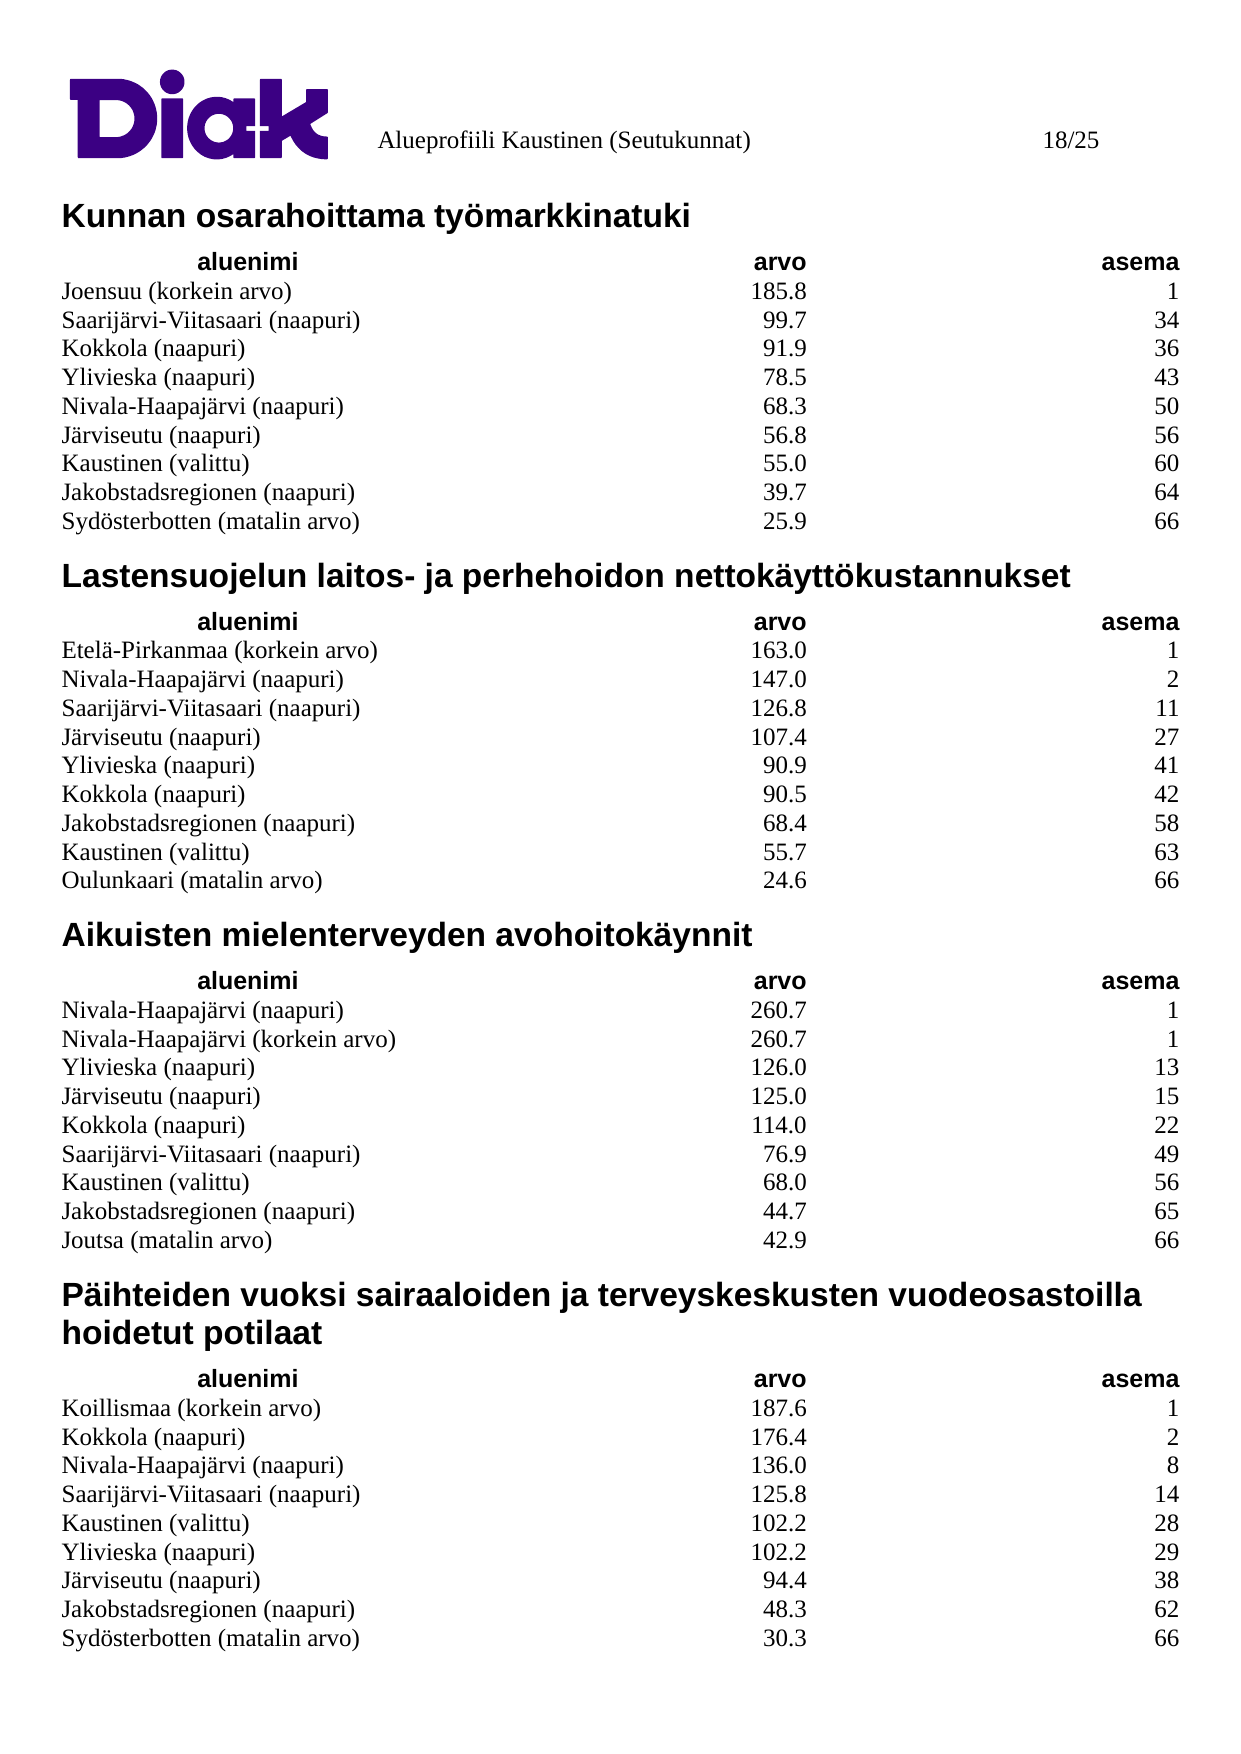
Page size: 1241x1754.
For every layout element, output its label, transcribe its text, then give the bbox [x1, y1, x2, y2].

table_header aluenimi [61, 966, 434, 995]
table_cell Sydösterbotten (matalin arvo) [61, 1623, 434, 1652]
table_cell 14 [806, 1479, 1179, 1508]
table_cell 34 [806, 305, 1179, 333]
table_header arvo [434, 607, 806, 636]
table_cell 125.8 [434, 1479, 806, 1508]
table_cell 64 [806, 477, 1179, 506]
table_cell Nivala-Haapajärvi (naapuri) [61, 664, 434, 693]
table_cell 176.4 [434, 1422, 806, 1451]
table_cell Nivala-Haapajärvi (korkein arvo) [61, 1024, 434, 1052]
table_cell 91.9 [434, 334, 806, 362]
table_cell 63 [806, 837, 1179, 866]
table_cell Ylivieska (naapuri) [61, 1053, 434, 1081]
table_cell 25.9 [434, 506, 806, 535]
table_cell Etelä-Pirkanmaa (korkein arvo) [61, 636, 434, 664]
table_cell 58 [806, 808, 1179, 837]
table_header asema [806, 607, 1179, 636]
table_cell 55.0 [434, 449, 806, 477]
table_cell 114.0 [434, 1110, 806, 1139]
table_cell Nivala-Haapajärvi (naapuri) [61, 995, 434, 1024]
table_cell Kaustinen (valittu) [61, 1508, 434, 1537]
table_header aluenimi [61, 1364, 434, 1393]
table_cell Ylivieska (naapuri) [61, 362, 434, 391]
table_cell 42.9 [434, 1225, 806, 1254]
table_cell Oulunkaari (matalin arvo) [61, 866, 434, 894]
table_cell Kaustinen (valittu) [61, 449, 434, 477]
table_cell Nivala-Haapajärvi (naapuri) [61, 391, 434, 420]
table_cell Ylivieska (naapuri) [61, 751, 434, 779]
table_cell 43 [806, 362, 1179, 391]
table_cell Saarijärvi-Viitasaari (naapuri) [61, 1479, 434, 1508]
table_cell 90.9 [434, 751, 806, 779]
table_cell 8 [806, 1451, 1179, 1479]
table_cell 30.3 [434, 1623, 806, 1652]
table_cell 102.2 [434, 1508, 806, 1537]
table_cell Jakobstadsregionen (naapuri) [61, 1594, 434, 1623]
table_cell 62 [806, 1594, 1179, 1623]
table_cell Järviseutu (naapuri) [61, 1566, 434, 1594]
table_cell Ylivieska (naapuri) [61, 1537, 434, 1566]
table_cell 15 [806, 1081, 1179, 1110]
table_cell Koillismaa (korkein arvo) [61, 1393, 434, 1422]
table_cell 38 [806, 1566, 1179, 1594]
table_cell 90.5 [434, 779, 806, 808]
table_cell Saarijärvi-Viitasaari (naapuri) [61, 693, 434, 722]
table_cell 28 [806, 1508, 1179, 1537]
table_header aluenimi [61, 247, 434, 276]
table_cell 2 [806, 664, 1179, 693]
table_cell 107.4 [434, 722, 806, 751]
table_cell 126.8 [434, 693, 806, 722]
table_cell 13 [806, 1053, 1179, 1081]
table_cell 48.3 [434, 1594, 806, 1623]
table_cell 42 [806, 779, 1179, 808]
table_cell Kokkola (naapuri) [61, 1422, 434, 1451]
table_cell 102.2 [434, 1537, 806, 1566]
table_cell 136.0 [434, 1451, 806, 1479]
table_cell 41 [806, 751, 1179, 779]
table_cell 1 [806, 995, 1179, 1024]
table_cell 1 [806, 636, 1179, 664]
table_cell 78.5 [434, 362, 806, 391]
table_cell Kaustinen (valittu) [61, 1168, 434, 1196]
table_cell 29 [806, 1537, 1179, 1566]
table_cell 39.7 [434, 477, 806, 506]
table_cell Kokkola (naapuri) [61, 779, 434, 808]
table_cell 76.9 [434, 1139, 806, 1167]
table_cell Saarijärvi-Viitasaari (naapuri) [61, 305, 434, 333]
table_cell 94.4 [434, 1566, 806, 1594]
table_cell 187.6 [434, 1393, 806, 1422]
table_cell 99.7 [434, 305, 806, 333]
table_header asema [806, 966, 1179, 995]
table_header aluenimi [61, 607, 434, 636]
table_cell Jakobstadsregionen (naapuri) [61, 1196, 434, 1225]
table_cell 66 [806, 1623, 1179, 1652]
table_cell 56 [806, 420, 1179, 448]
table_cell 66 [806, 506, 1179, 535]
table_cell 27 [806, 722, 1179, 751]
table_cell 126.0 [434, 1053, 806, 1081]
table_header arvo [434, 1364, 806, 1393]
table_cell 49 [806, 1139, 1179, 1167]
table_cell 68.0 [434, 1168, 806, 1196]
table_cell Kokkola (naapuri) [61, 1110, 434, 1139]
table_cell Kokkola (naapuri) [61, 334, 434, 362]
table_cell 2 [806, 1422, 1179, 1451]
subtitle Aikuisten mielenterveyden avohoitokäynnit [61, 915, 1179, 954]
table_cell 66 [806, 1225, 1179, 1254]
table_header arvo [434, 966, 806, 995]
table_cell Nivala-Haapajärvi (naapuri) [61, 1451, 434, 1479]
table_cell 1 [806, 1024, 1179, 1052]
table_cell 1 [806, 1393, 1179, 1422]
table_cell 185.8 [434, 276, 806, 305]
subtitle Kunnan osarahoittama työmarkkinatuki [61, 196, 1179, 235]
table_cell 44.7 [434, 1196, 806, 1225]
table_cell 56.8 [434, 420, 806, 448]
table_cell 260.7 [434, 1024, 806, 1052]
table_cell 260.7 [434, 995, 806, 1024]
table_cell 22 [806, 1110, 1179, 1139]
table_cell 36 [806, 334, 1179, 362]
table_cell 55.7 [434, 837, 806, 866]
table_cell 11 [806, 693, 1179, 722]
table_cell 65 [806, 1196, 1179, 1225]
table_header arvo [434, 247, 806, 276]
table_cell 1 [806, 276, 1179, 305]
table_cell 60 [806, 449, 1179, 477]
table_cell Jakobstadsregionen (naapuri) [61, 808, 434, 837]
table_cell 24.6 [434, 866, 806, 894]
table_cell 68.4 [434, 808, 806, 837]
table_cell Joutsa (matalin arvo) [61, 1225, 434, 1254]
table_cell 125.0 [434, 1081, 806, 1110]
table_cell Joensuu (korkein arvo) [61, 276, 434, 305]
subtitle Päihteiden vuoksi sairaaloiden ja terveyskeskusten vuodeosastoilla hoidetut potilaat [61, 1274, 1179, 1352]
table_cell 50 [806, 391, 1179, 420]
table_cell Järviseutu (naapuri) [61, 722, 434, 751]
table_cell 147.0 [434, 664, 806, 693]
table_header asema [806, 247, 1179, 276]
table_cell 66 [806, 866, 1179, 894]
table_cell Järviseutu (naapuri) [61, 1081, 434, 1110]
table_header asema [806, 1364, 1179, 1393]
table_cell 68.3 [434, 391, 806, 420]
subtitle Lastensuojelun laitos- ja perhehoidon nettokäyttökustannukset [61, 556, 1179, 594]
table_cell Kaustinen (valittu) [61, 837, 434, 866]
table_cell Jakobstadsregionen (naapuri) [61, 477, 434, 506]
table_cell Järviseutu (naapuri) [61, 420, 434, 448]
table_cell Sydösterbotten (matalin arvo) [61, 506, 434, 535]
table_cell 163.0 [434, 636, 806, 664]
table_cell 56 [806, 1168, 1179, 1196]
table_cell Saarijärvi-Viitasaari (naapuri) [61, 1139, 434, 1167]
